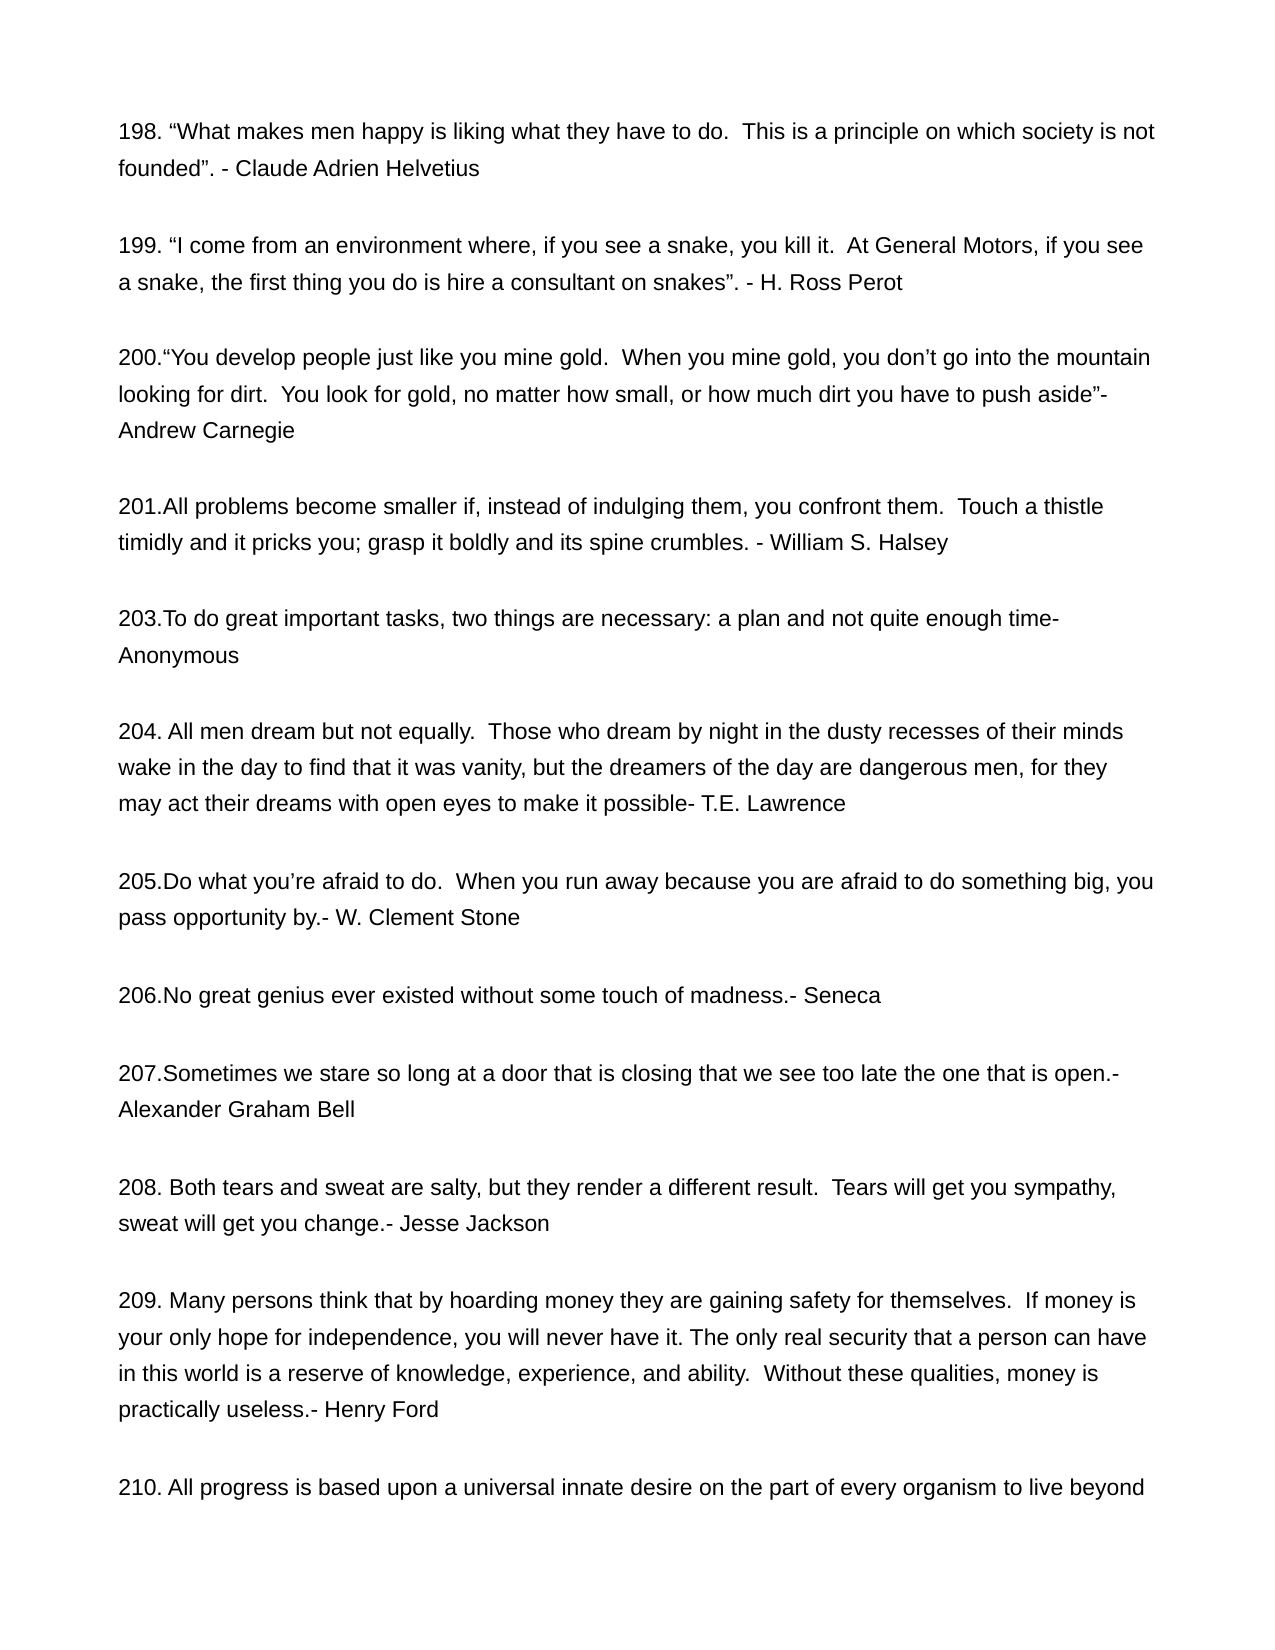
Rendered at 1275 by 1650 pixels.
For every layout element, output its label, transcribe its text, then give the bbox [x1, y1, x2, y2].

text 205.Do what you’re afraid to do. When you run away because you are afraid to do something big, you pass opportunity by.- W. Clement Stone [118, 868, 1157, 931]
text 207.Sometimes we stare so long at a door that is closing that we see too late the one that is open.- Alexander Graham Bell [118, 1059, 1157, 1122]
text 198. “What makes men happy is liking what they have to do. This is a principle on which society is not founded”. - Claude Adrien Helvetius [118, 118, 1157, 181]
text 209. Many persons think that by hoarding money they are gaining safety for themselves. If money is your only hope for independence, you will never have it. The only real security that a person can have in this world is a reserve of knowledge, experience, and ability. Without these qualities, money is practically useless.- Henry Ford [118, 1287, 1157, 1423]
text 204. All men dream but not equally. Those who dream by night in the dusty recesses of their minds wake in the day to find that it was vanity, but the dreamers of the day are dangerous men, for they may act their dreams with open eyes to make it possible- T.E. Lawrence [118, 718, 1157, 817]
text 201.All problems become smaller if, instead of indulging them, you confront them. Touch a thistle timidly and it pricks you; grasp it boldly and its spine crumbles. - William S. Halsey [118, 493, 1157, 556]
text 200.“You develop people just like you mine gold. When you mine gold, you don’t go into the mountain looking for dirt. You look for gold, no matter how small, or how much dirt you have to push aside”- Andrew Carnegie [118, 344, 1157, 443]
text 210. All progress is based upon a universal innate desire on the part of every organism to live beyond [118, 1474, 1157, 1500]
text 203.To do great important tasks, two things are necessary: a plan and not quite enough time- Anonymous [118, 605, 1157, 668]
text 208. Both tears and sweat are salty, but they render a different result. Tears will get you sympathy, sweat will get you change.- Jesse Jackson [118, 1173, 1157, 1236]
text 206.No great genius ever existed without some touch of madness.- Seneca [118, 982, 1157, 1008]
text 199. “I come from an environment where, if you see a snake, you kill it. At General Motors, if you see a snake, the first thing you do is hire a consultant on snakes”. - H. Ross Perot [118, 232, 1157, 295]
